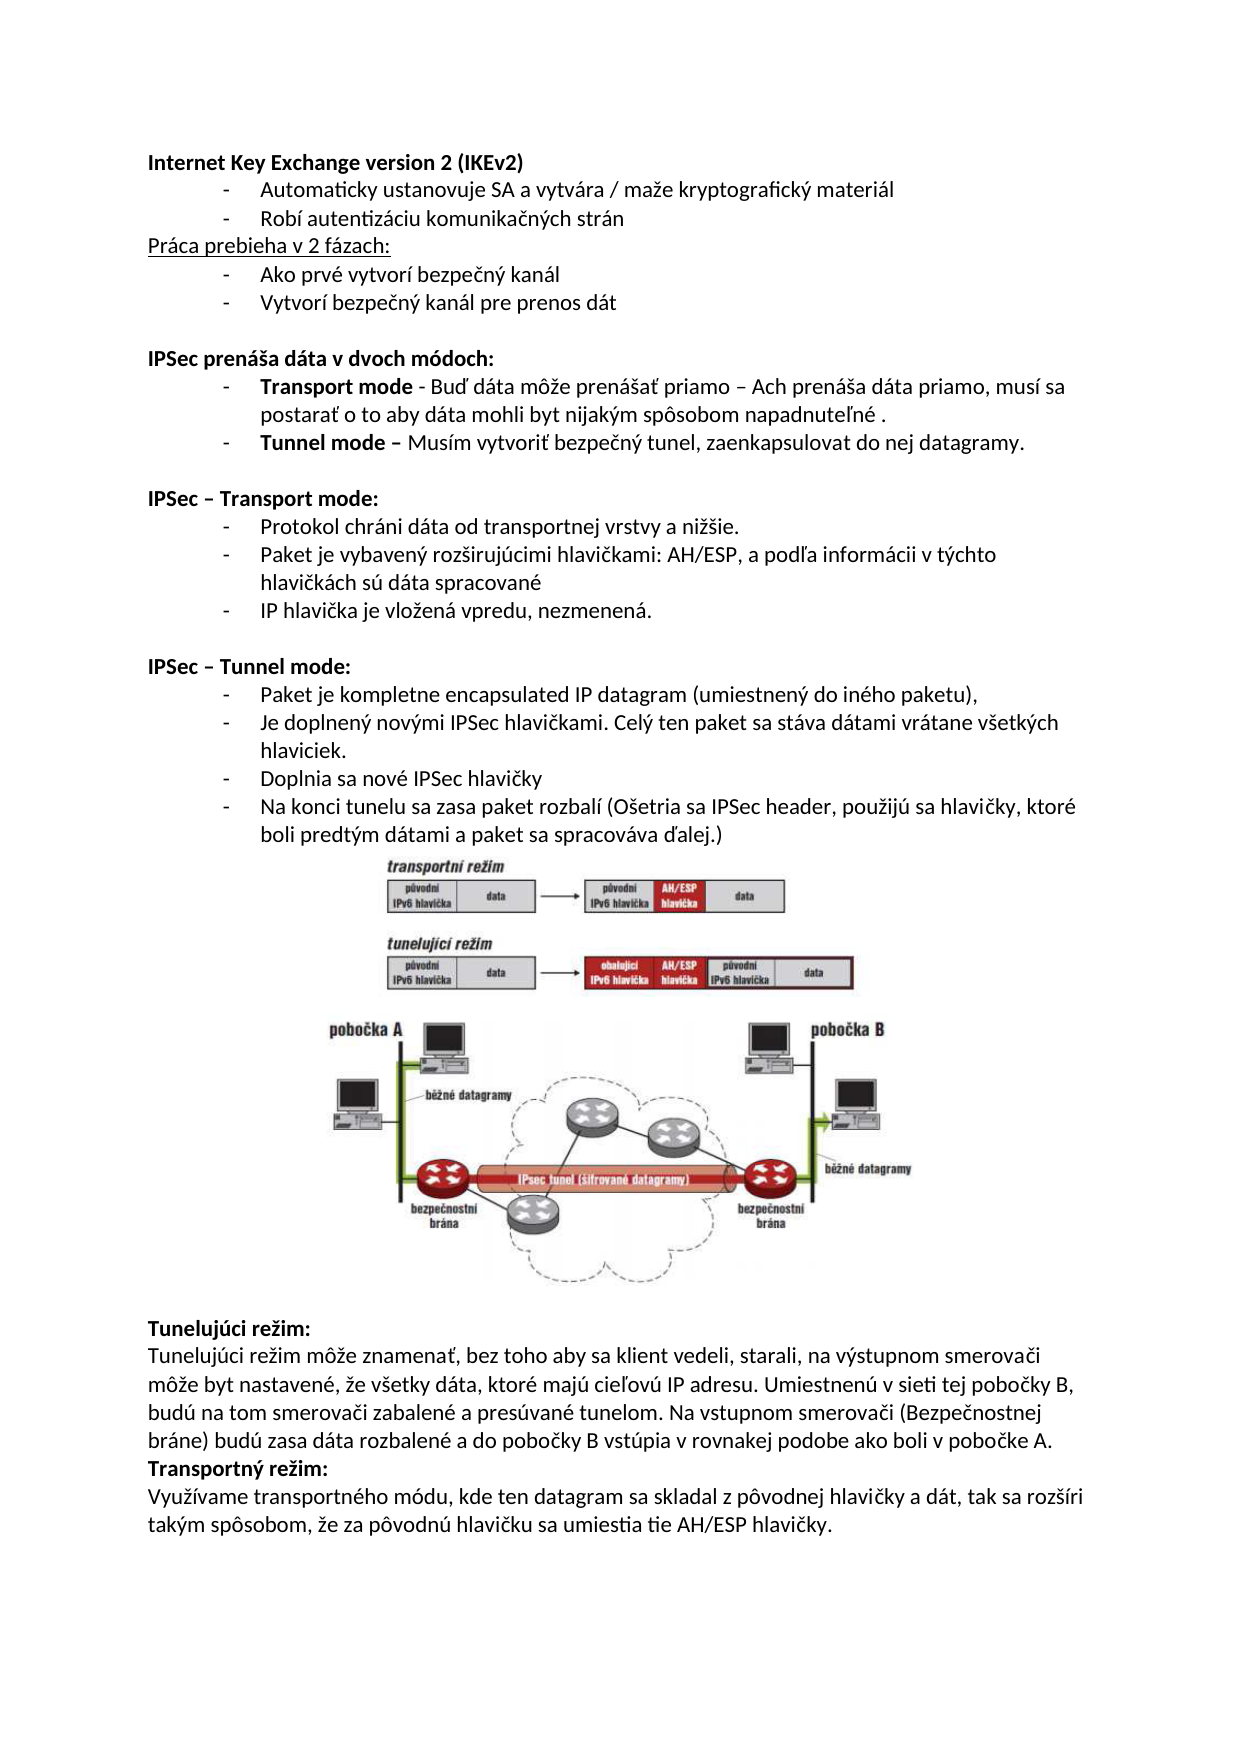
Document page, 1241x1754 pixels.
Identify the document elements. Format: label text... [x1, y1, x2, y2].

list Transport mode - Buď dáta môže prenášať priamo – Ach prenáša dáta priamo, musí sa postarať o to aby dáta mohli byt nijakým spôsobom napadnuteľné . [223, 372, 1093, 428]
text IPSec – Tunnel mode: [148, 652, 1093, 680]
text Využívame transportného módu, kde ten datagram sa skladal z pôvodnej hlavičky a dát, tak sa rozšíri [148, 1482, 1093, 1510]
text budú na tom smerovači zabalené a presúvané tunelom. Na vstupnom smerovači (Bezpečnostnej bráne) budú zasa dáta rozbalené a do pobočky B vstúpia v rovnakej podobe ako boli v pobočke A. [148, 1398, 1093, 1454]
list Doplnia sa nové IPSec hlavičky [223, 764, 1093, 792]
list IP hlavička je vložená vpredu, nezmenená. [223, 596, 1093, 624]
text môže byt nastavené, že všetky dáta, ktoré majú cieľovú IP adresu. Umiestnenú v sieti tej pobočky B, [148, 1370, 1093, 1398]
list Robí autentizáciu komunikačných strán [223, 204, 1093, 232]
text takým spôsobom, že za pôvodnú hlavičku sa umiestia tie AH/ESP hlavičky. [148, 1510, 1093, 1538]
text Transportný režim: [148, 1454, 1093, 1482]
list Protokol chráni dáta od transportnej vrstvy a nižšie. [223, 512, 1093, 540]
text Internet Key Exchange version 2 (IKEv2) [148, 148, 1093, 176]
list Paket je kompletne encapsulated IP datagram (umiestnený do iného paketu), [223, 680, 1093, 708]
text IPSec – Transport mode: [148, 484, 1093, 512]
list Automaticky ustanovuje SA a vytvára / maže kryptografický materiál [223, 176, 1093, 204]
list Na konci tunelu sa zasa paket rozbalí (Ošetria sa IPSec header, použijú sa hlavičky, ktoré boli predtým dátami a paket sa spracováva ďalej.) [223, 792, 1093, 848]
list Vytvorí bezpečný kanál pre prenos dát [223, 288, 1093, 316]
list Paket je vybavený rozširujúcimi hlavičkami: AH/ESP, a podľa informácii v týchto hlavičkách sú dáta spracované [223, 540, 1093, 596]
list Ako prvé vytvorí bezpečný kanál [223, 260, 1093, 288]
list Je doplnený novými IPSec hlavičkami. Celý ten paket sa stáva dátami vrátane všetkých hlaviciek. [223, 708, 1093, 764]
text Tunelujúci režim môže znamenať, bez toho aby sa klient vedeli, starali, na výstupnom smerovači [148, 1342, 1093, 1370]
text Práca prebieha v 2 fázach: [148, 232, 1093, 260]
text IPSec prenáša dáta v dvoch módoch: [148, 344, 1093, 372]
list Tunnel mode – Musím vytvoriť bezpečný tunel, zaenkapsulovat do nej datagramy. [223, 428, 1093, 456]
text Tunelujúci režim: [148, 1314, 1093, 1342]
